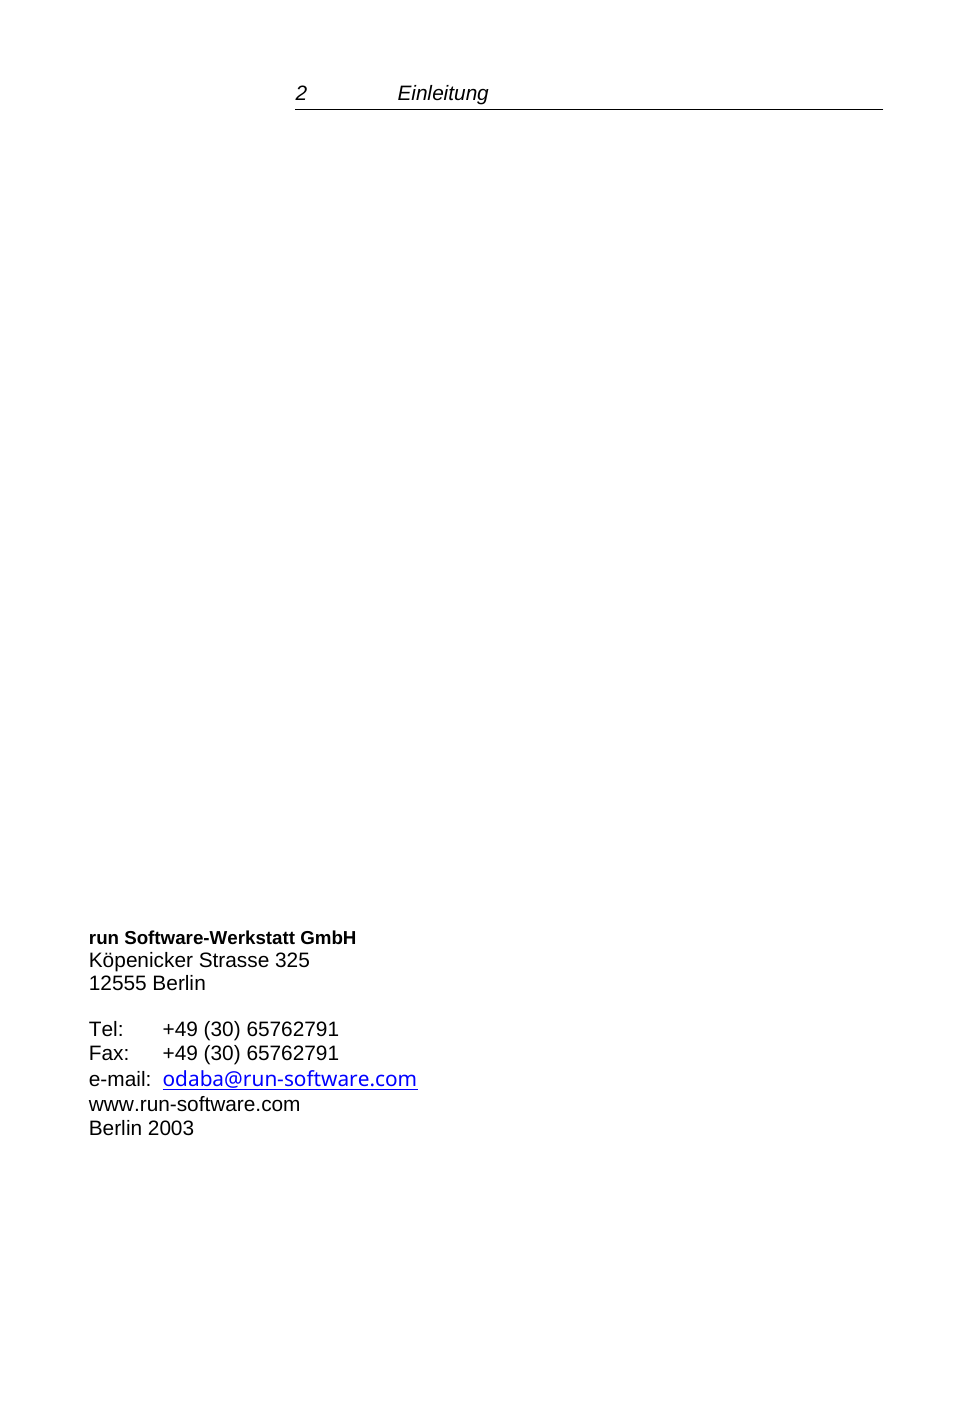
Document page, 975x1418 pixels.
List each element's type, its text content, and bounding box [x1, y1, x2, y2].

text Tel: +49 (30) 65762791 [89, 1018, 886, 1041]
text Berlin 2003 [89, 1116, 886, 1139]
text Köpenicker Strasse 325 [89, 948, 886, 972]
text 12555 Berlin [89, 972, 886, 995]
text www.run-software.com [89, 1093, 886, 1116]
text run Software-Werkstatt GmbH [89, 927, 886, 948]
text Fax: +49 (30) 65762791 [89, 1041, 886, 1064]
text e-mail: odaba@run-software.com [89, 1064, 886, 1093]
